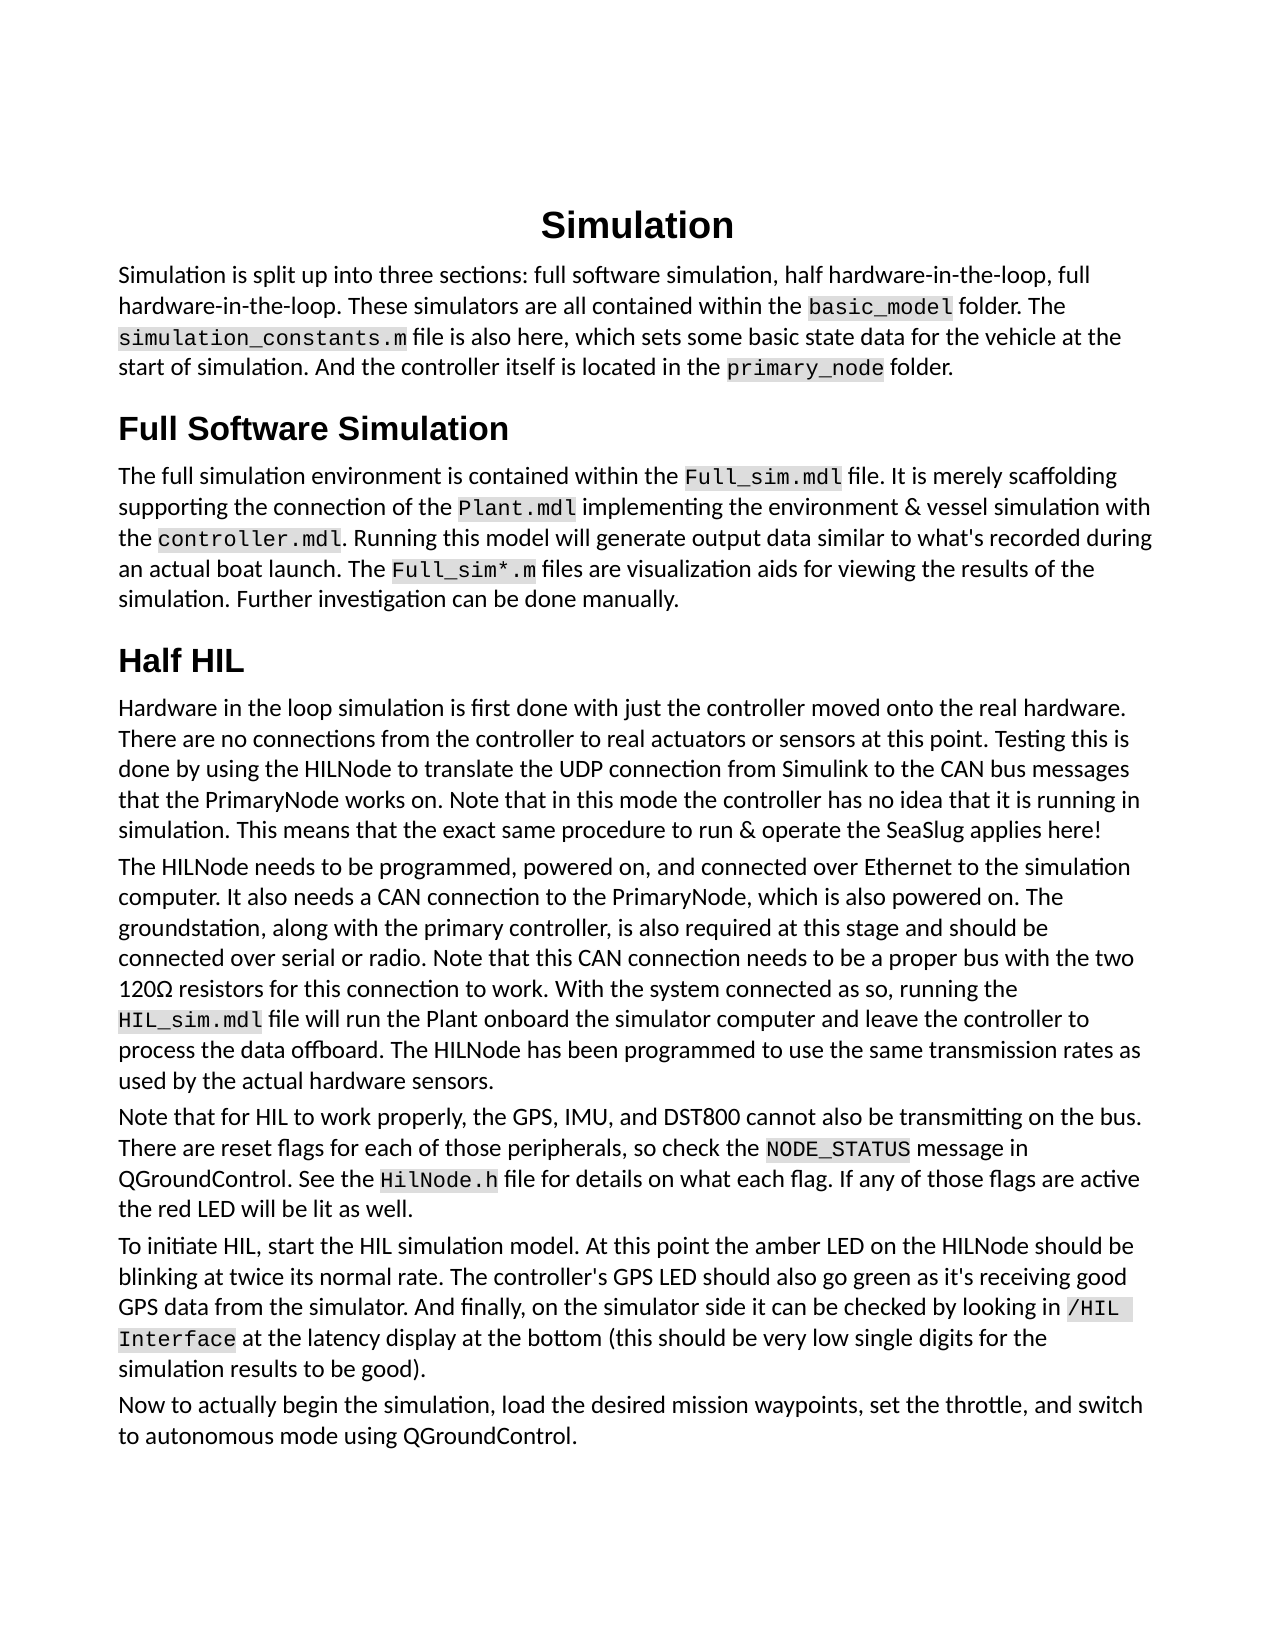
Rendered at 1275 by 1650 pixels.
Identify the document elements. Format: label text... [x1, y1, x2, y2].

text To initiate HIL, start the HIL simulation model. At this point the amber LED on the HILNode should be blinking at twice its normal rate. The controller's GPS LED should also go green as it's receiving good GPS data from the simulator. And finally, on the simulator side it can be checked by looking in /HIL Interface at the latency display at the bottom (this should be very low single digits for the simulation results to be good). [118, 1230, 1157, 1383]
text Now to actually begin the simulation, load the desired mission waypoints, set the throttle, and switch to autonomous mode using QGroundControl. [118, 1389, 1157, 1450]
text The full simulation environment is contained within the Full_sim.mdl file. It is merely scaffolding supporting the connection of the Plant.mdl implementing the environment & vessel simulation with the controller.mdl. Running this model will generate output data similar to what's recorded during an actual boat launch. The Full_sim*.m files are visualization aids for viewing the results of the simulation. Further investigation can be done manually. [118, 460, 1157, 614]
text Hardware in the loop simulation is first done with just the controller moved onto the real hardware. There are no connections from the controller to real actuators or sensors at this point. Testing this is done by using the HILNode to translate the UDP connection from Simulink to the CAN bus messages that the PrimaryNode works on. Note that in this mode the controller has no idea that it is running in simulation. This means that the exact same procedure to run & operate the SeaSlug applies here! [118, 692, 1157, 845]
text Note that for HIL to work properly, the GPS, IMU, and DST800 cannot also be transmitting on the bus. There are reset flags for each of those peripherals, so check the NODE_STATUS message in QGroundControl. See the HilNode.h file for details on what each flag. If any of those flags are active the red LED will be lit as well. [118, 1101, 1157, 1224]
text Simulation is split up into three sections: full software simulation, half hardware-in-the-loop, full hardware-in-the-loop. These simulators are all contained within the basic_model folder. The simulation_constants.m file is also here, which sets some basic state data for the vehicle at the start of simulation. And the controller itself is located in the primary_node folder. [118, 259, 1157, 382]
subtitle Full Software Simulation [118, 409, 1157, 448]
subtitle Simulation [118, 203, 1157, 247]
text The HILNode needs to be programmed, powered on, and connected over Ethernet to the simulation computer. It also needs a CAN connection to the PrimaryNode, which is also powered on. The groundstation, along with the primary controller, is also required at this stage and should be connected over serial or radio. Note that this CAN connection needs to be a proper bus with the two 120Ω resistors for this connection to work. With the system connected as so, running the HIL_sim.mdl file will run the Plant onboard the simulator computer and leave the controller to process the data offboard. The HILNode has been programmed to use the same transmission rates as used by the actual hardware sensors. [118, 851, 1157, 1095]
subtitle Half HIL [118, 641, 1157, 680]
